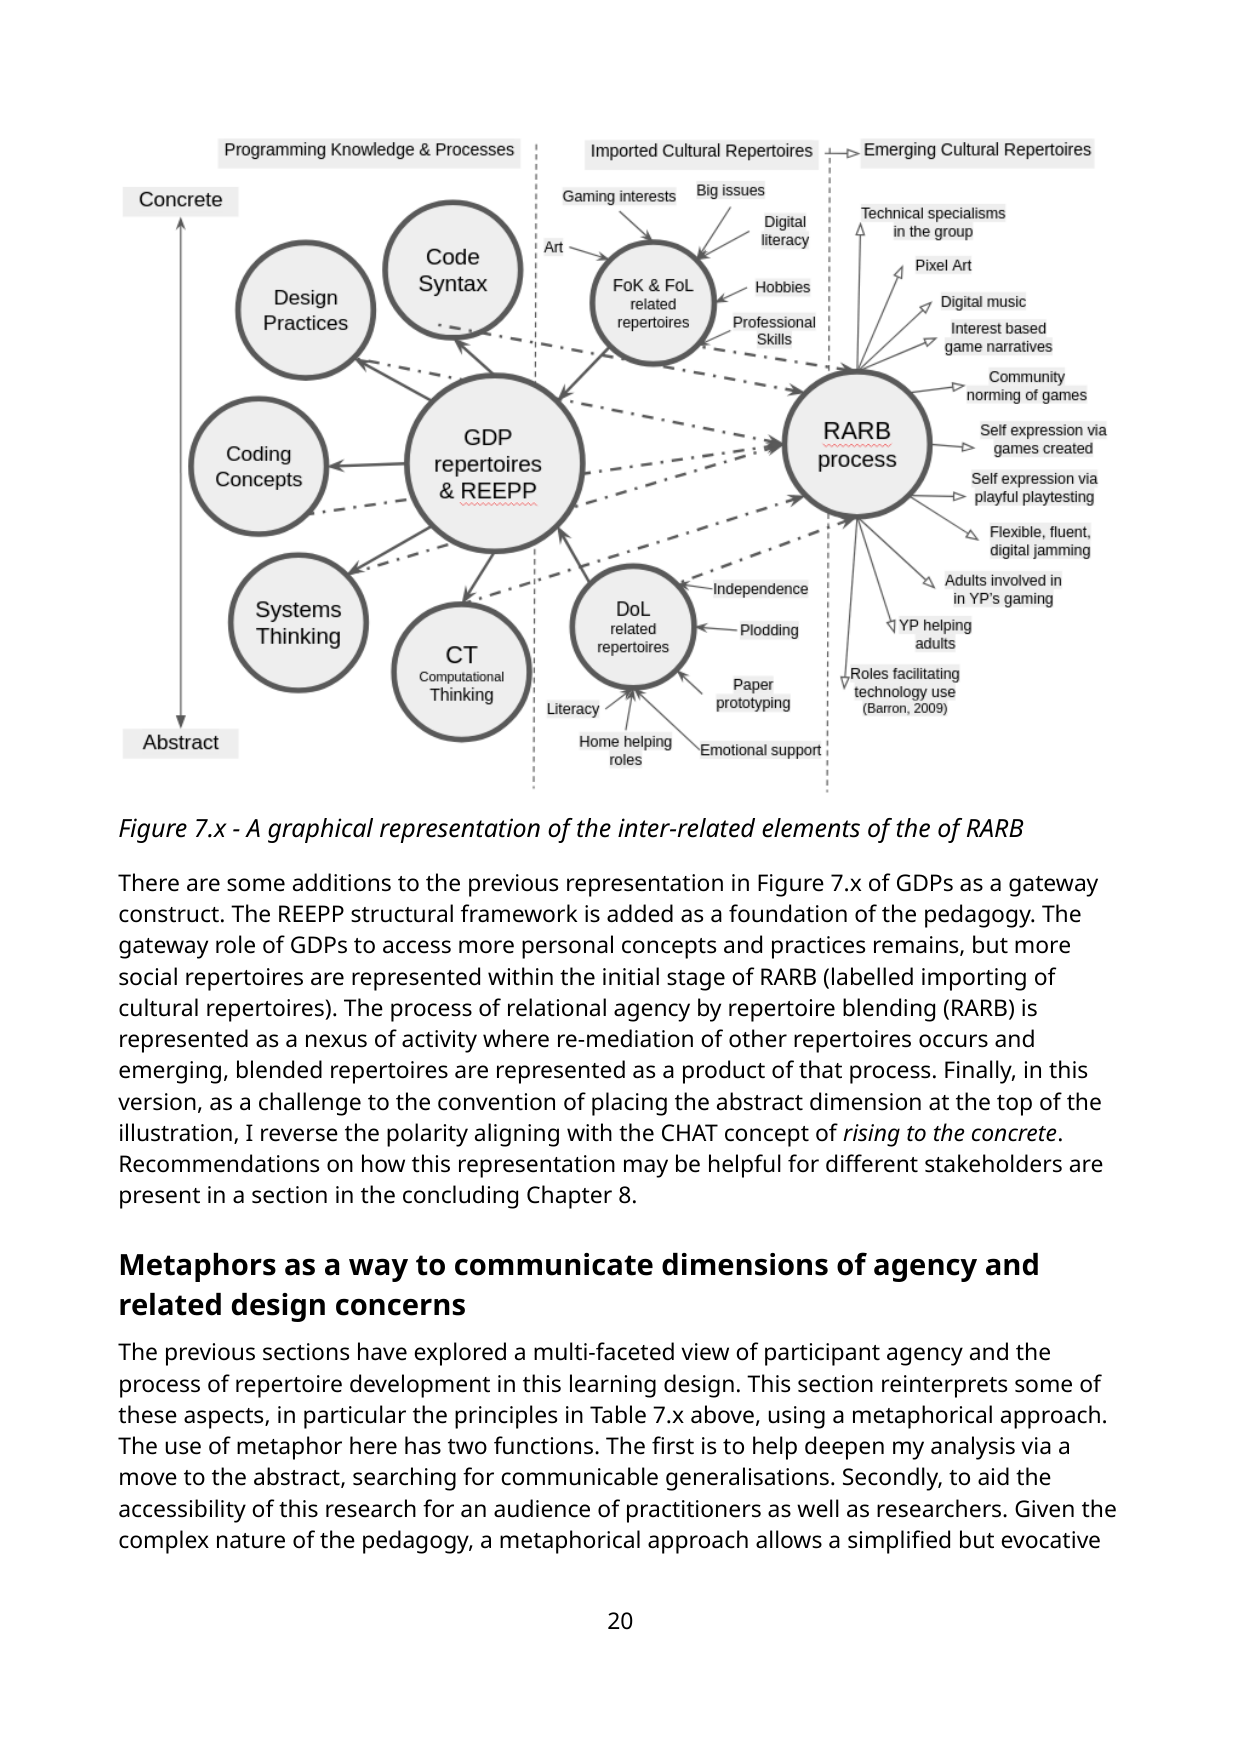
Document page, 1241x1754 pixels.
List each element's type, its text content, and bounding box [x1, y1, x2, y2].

text Figure 7.x - A graphical representation of the inter-related elements of the of RARB [118, 811, 1122, 845]
subtitle Metaphors as a way to communicate dimensions of agency and related design concerns [118, 1244, 1122, 1324]
text There are some additions to the previous representation in Figure 7.x of GDPs as a gateway construct. The REEPP structural framework is added as a foundation of the pedagogy. The gateway role of GDPs to access more personal concepts and practices remains, but more social repertoires are represented within the initial stage of RARB (labelled importing of cultural repertoires). The process of relational agency by repertoire blending (RARB) is represented as a nexus of activity where re-mediation of other repertoires occurs and emerging, blended repertoires are represented as a product of that process. Finally, in this version, as a challenge to the convention of placing the abstract dimension at the top of the illustration, I reverse the polarity aligning with the CHAT concept of rising to the concrete. Recommendations on how this representation may be helpful for different stakeholders are present in a section in the concluding Chapter 8. [118, 867, 1122, 1210]
text The previous sections have explored a multi-faceted view of participant agency and the process of repertoire development in this learning design. This section reinterprets some of these aspects, in particular the principles in Table 7.x above, using a metaphorical approach. The use of metaphor here has two functions. The first is to help deepen my analysis via a move to the abstract, searching for communicable generalisations. Secondly, to aid the accessibility of this research for an audience of practitioners as well as researchers. Given the complex nature of the pedagogy, a metaphorical approach allows a simplified but evocative [118, 1336, 1122, 1555]
picture [118, 118, 1123, 799]
